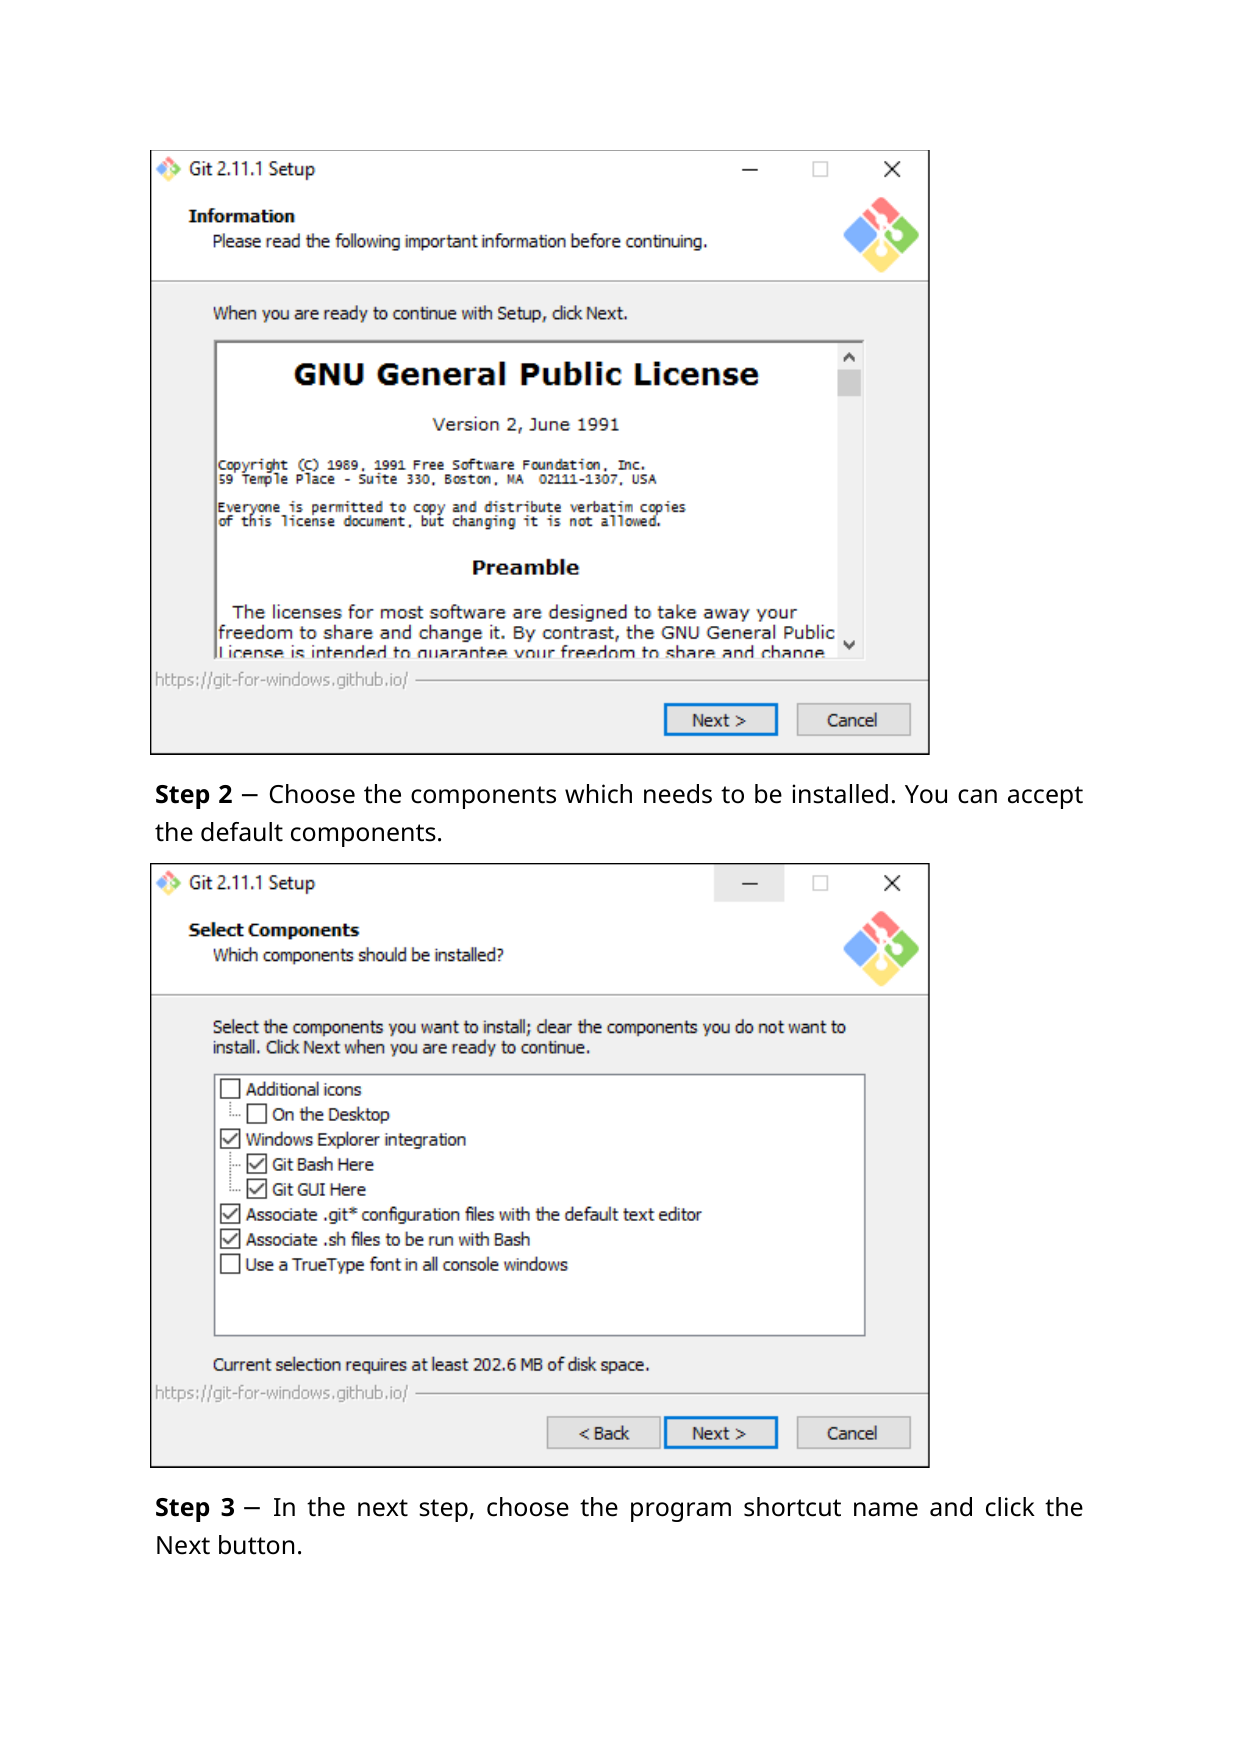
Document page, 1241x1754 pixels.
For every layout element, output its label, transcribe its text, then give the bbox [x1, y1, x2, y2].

text Step 2 − Choose the components which needs to be installed. You can accept the default components. [155, 773, 1085, 848]
text Step 3 − In the next step, choose the program shortcut name and click the Next button. [155, 1486, 1085, 1561]
